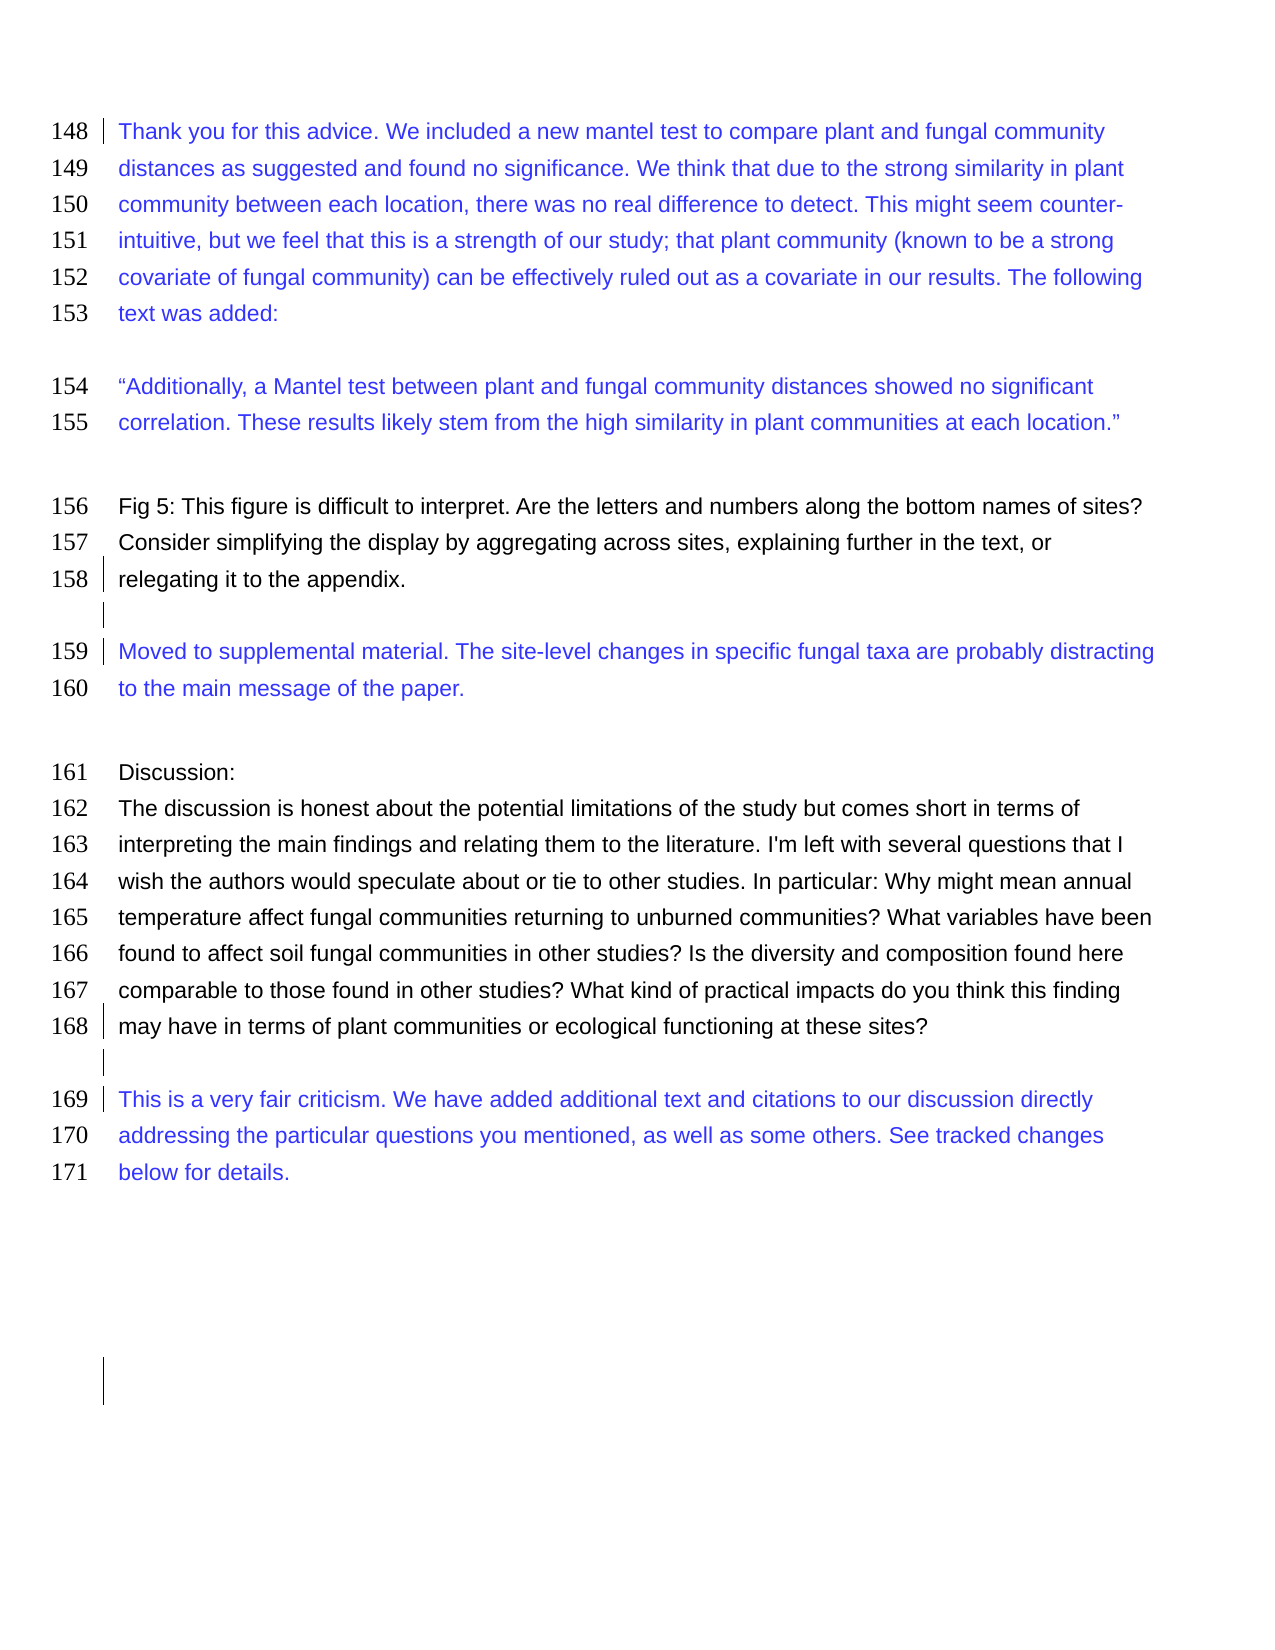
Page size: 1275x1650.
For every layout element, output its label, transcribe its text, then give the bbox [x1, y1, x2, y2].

text Moved to supplemental material. The site-level changes in specific fungal taxa are probably distracting to the main message of the paper. [118, 638, 1157, 701]
text “Additionally, a Mantel test between plant and fungal community distances showed no significant correlation. These results likely stem from the high similarity in plant communities at each location.” [118, 373, 1157, 435]
text Thank you for this advice. We included a new mantel test to compare plant and fungal community distances as suggested and found no significance. We think that due to the strong similarity in plant community between each location, there was no real difference to detect. This might seem counter-intuitive, but we feel that this is a strength of our study; that plant community (known to be a strong covariate of fungal community) can be effectively ruled out as a covariate in our results. The following text was added: [118, 118, 1157, 326]
text Fig 5: This figure is difficult to interpret. Are the letters and numbers along the bottom names of sites? Consider simplifying the display by aggregating across sites, explaining further in the text, or relegating it to the appendix. [118, 493, 1157, 592]
text The discussion is honest about the potential limitations of the study but comes short in terms of interpreting the main findings and relating them to the literature. I'm left with several questions that I wish the authors would speculate about or tie to other studies. In particular: Why might mean annual temperature affect fungal communities returning to unburned communities? What variables have been found to affect soil fungal communities in other studies? Is the diversity and composition found here comparable to those found in other studies? What kind of practical impacts do you think this finding may have in terms of plant communities or ecological functioning at these sites? [118, 795, 1157, 1039]
text This is a very fair criticism. We have added additional text and citations to our discussion directly addressing the particular questions you mentioned, as well as some others. See tracked changes below for details. [118, 1086, 1157, 1185]
text Discussion: [118, 759, 1157, 785]
